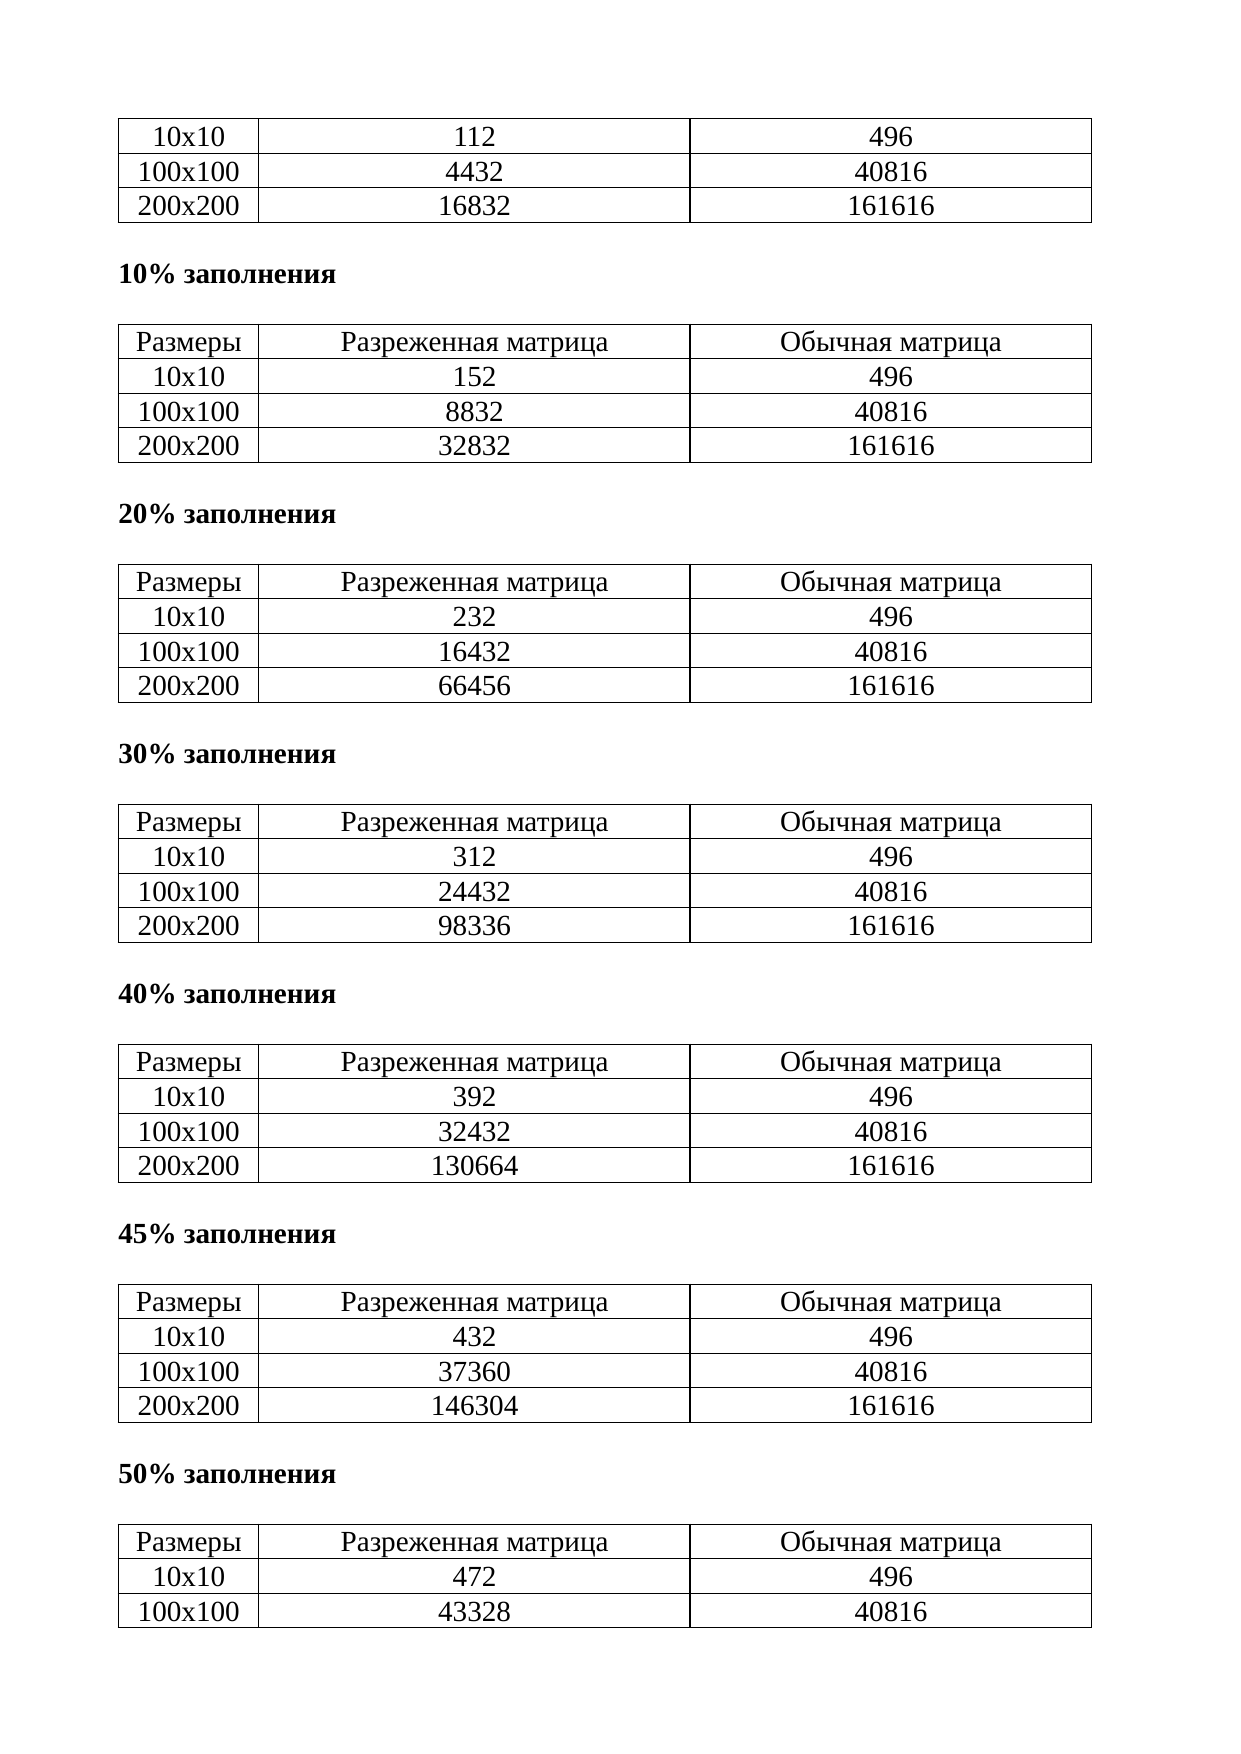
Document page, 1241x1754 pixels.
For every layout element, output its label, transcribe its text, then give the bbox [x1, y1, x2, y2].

table_cell 496 [691, 839, 1091, 873]
table_cell 16432 [259, 634, 689, 667]
table_header Разреженная матрица [259, 565, 689, 598]
table_cell 232 [259, 599, 689, 633]
table_cell 40816 [691, 874, 1091, 907]
table_cell 161616 [691, 668, 1091, 702]
table_cell 10х10 [119, 1319, 258, 1353]
table_cell 496 [691, 119, 1091, 153]
table_header Размеры [119, 805, 258, 838]
table_cell 472 [259, 1559, 689, 1593]
table_cell 152 [259, 359, 689, 393]
table_cell 200х200 [119, 908, 258, 942]
table_header Разреженная матрица [259, 1045, 689, 1078]
table_header Обычная матрица [691, 565, 1091, 598]
table_cell 200х200 [119, 1388, 258, 1422]
table_header Размеры [119, 1045, 258, 1078]
table_cell 40816 [691, 1354, 1091, 1387]
table_cell 40816 [691, 154, 1091, 187]
table_header Размеры [119, 1285, 258, 1318]
table_header Размеры [119, 325, 258, 358]
table_cell 200х200 [119, 188, 258, 222]
text 30% заполнения [118, 736, 1122, 770]
table_header Обычная матрица [691, 1045, 1091, 1078]
table_cell 40816 [691, 1594, 1091, 1627]
table_cell 161616 [691, 1388, 1091, 1422]
table_cell 496 [691, 1559, 1091, 1593]
table_cell 16832 [259, 188, 689, 222]
table_cell 10х10 [119, 1079, 258, 1113]
table_header Размеры [119, 1525, 258, 1558]
table_cell 432 [259, 1319, 689, 1353]
table_cell 40816 [691, 394, 1091, 427]
table_cell 37360 [259, 1354, 689, 1387]
table_cell 161616 [691, 428, 1091, 462]
table_header Разреженная матрица [259, 1525, 689, 1558]
table_cell 161616 [691, 188, 1091, 222]
table_cell 496 [691, 359, 1091, 393]
table_cell 24432 [259, 874, 689, 907]
table_cell 98336 [259, 908, 689, 942]
text 10% заполнения [118, 256, 1122, 290]
table_cell 40816 [691, 1114, 1091, 1147]
text 20% заполнения [118, 496, 1122, 530]
table_cell 10х10 [119, 839, 258, 873]
table_cell 312 [259, 839, 689, 873]
table_cell 100х100 [119, 154, 258, 187]
table_cell 100х100 [119, 874, 258, 907]
table_header Разреженная матрица [259, 805, 689, 838]
text 45% заполнения [118, 1216, 1122, 1250]
table_header Разреженная матрица [259, 1285, 689, 1318]
table_cell 10х10 [119, 1559, 258, 1593]
table_cell 130664 [259, 1148, 689, 1182]
table_cell 146304 [259, 1388, 689, 1422]
table_cell 100х100 [119, 1114, 258, 1147]
table_header Размеры [119, 565, 258, 598]
table_cell 100х100 [119, 394, 258, 427]
table_cell 200х200 [119, 1148, 258, 1182]
table_header Обычная матрица [691, 1285, 1091, 1318]
table_header Обычная матрица [691, 325, 1091, 358]
table_cell 200х200 [119, 668, 258, 702]
table_cell 161616 [691, 1148, 1091, 1182]
table_header Разреженная матрица [259, 325, 689, 358]
table_cell 8832 [259, 394, 689, 427]
table_cell 496 [691, 599, 1091, 633]
table_cell 100х100 [119, 1594, 258, 1627]
table_cell 496 [691, 1079, 1091, 1113]
table_cell 10х10 [119, 359, 258, 393]
table_header Обычная матрица [691, 1525, 1091, 1558]
table_cell 4432 [259, 154, 689, 187]
table_cell 66456 [259, 668, 689, 702]
table_cell 100х100 [119, 634, 258, 667]
table_header Обычная матрица [691, 805, 1091, 838]
table_cell 10х10 [119, 119, 258, 153]
text 40% заполнения [118, 976, 1122, 1010]
table_cell 43328 [259, 1594, 689, 1627]
table_cell 32432 [259, 1114, 689, 1147]
table_cell 200х200 [119, 428, 258, 462]
table_cell 40816 [691, 634, 1091, 667]
table_cell 496 [691, 1319, 1091, 1353]
text 50% заполнения [118, 1456, 1122, 1490]
table_cell 392 [259, 1079, 689, 1113]
table_cell 10х10 [119, 599, 258, 633]
table_cell 161616 [691, 908, 1091, 942]
table_cell 32832 [259, 428, 689, 462]
table_cell 100х100 [119, 1354, 258, 1387]
table_cell 112 [259, 119, 689, 153]
